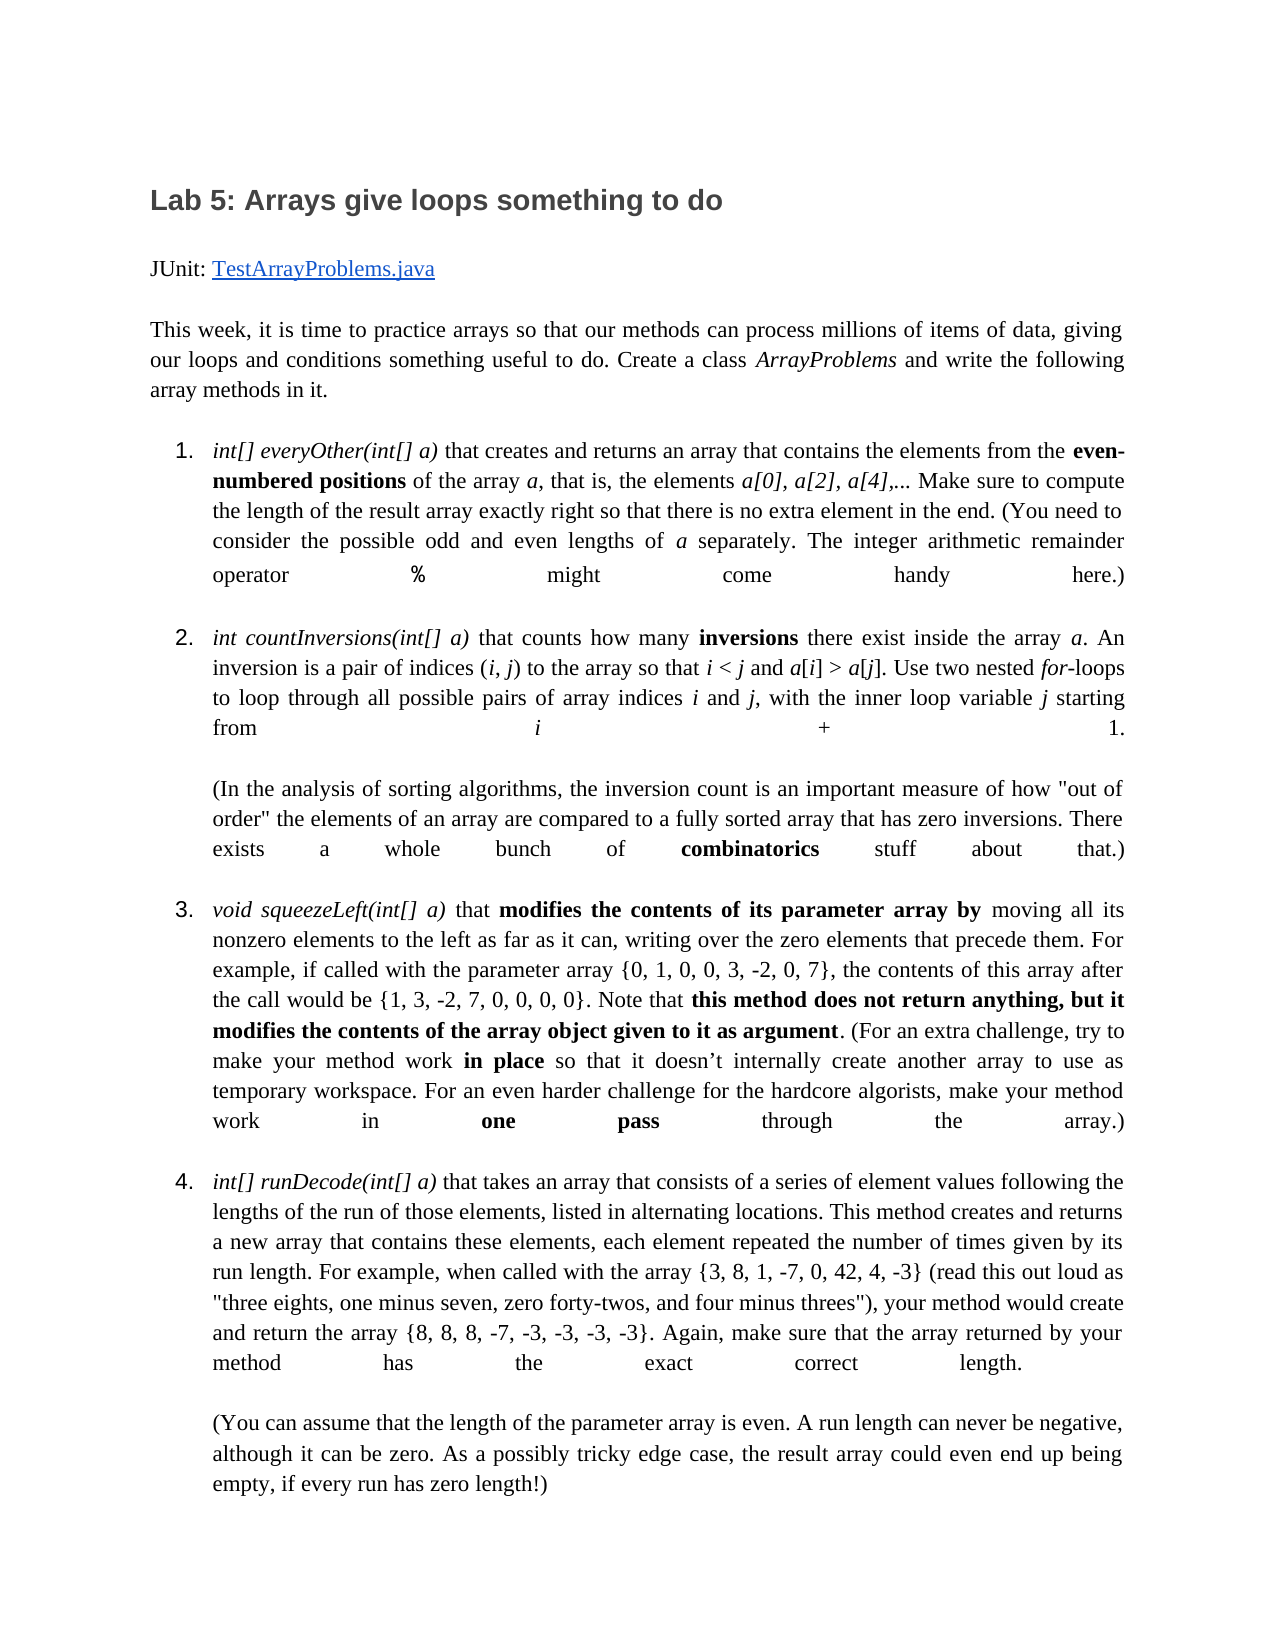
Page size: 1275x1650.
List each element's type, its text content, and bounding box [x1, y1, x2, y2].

list int[] everyOther(int[] a) that creates and returns an array that contains the elements from the even-numbered positions of the array a, that is, the elements a[0], a[2], a[4],... Make sure to compute the length of the result array exactly right so that there is no extra element in the end. (You need to consider the possible odd and even lengths of a separately. The integer arithmetic remainder operator % might come handy here.) [175, 437, 1125, 620]
list int countInversions(int[] a) that counts how many inversions there exist inside the array a. An inversion is a pair of indices (i, j) to the array so that i < j and a[i] > a[j]. Use two nested for-loops to loop through all possible pairs of array indices i and j, with the inner loop variable j starting from i + 1. (In the analysis of sorting algorithms, the inversion count is an important measure of how "out of order" the elements of an array are compared to a fully sorted array that has zero inversions. There exists a whole bunch of combinatorics stuff about that.) [175, 624, 1125, 892]
text This week, it is time to practice arrays so that our methods can process millions of items of data, giving our loops and conditions something useful to do. Create a class ArrayProblems and write the following array methods in it. [150, 316, 1125, 403]
subtitle Lab 5: Arrays give loops something to do [150, 183, 1125, 217]
list void squeezeLeft(int[] a) that modifies the contents of its parameter array by moving all its nonzero elements to the left as far as it can, writing over the zero elements that precede them. For example, if called with the parameter array {0, 1, 0, 0, 3, -2, 0, 7}, the contents of this array after the call would be {1, 3, -2, 7, 0, 0, 0, 0}. Note that this method does not return anything, but it modifies the contents of the array object given to it as argument. (For an extra challenge, try to make your method work in place so that it doesn’t internally create another array to use as temporary workspace. For an even harder challenge for the hardcore algorists, make your method work in one pass through the array.) [175, 896, 1125, 1164]
list int[] runDecode(int[] a) that takes an array that consists of a series of element values following the lengths of the run of those elements, listed in alternating locations. This method creates and returns a new array that contains these elements, each element repeated the number of times given by its run length. For example, when called with the array {3, 8, 1, -7, 0, 42, 4, -3} (read this out loud as "three eights, one minus seven, zero forty-twos, and four minus threes"), your method would create and return the array {8, 8, 8, -7, -3, -3, -3, -3}. Again, make sure that the array returned by your method has the exact correct length. (You can assume that the length of the parameter array is even. A run length can never be negative, although it can be zero. As a possibly tricky edge case, the result array could even end up being empty, if every run has zero length!) [175, 1168, 1125, 1496]
text JUnit: TestArrayProblems.java [150, 255, 1125, 282]
